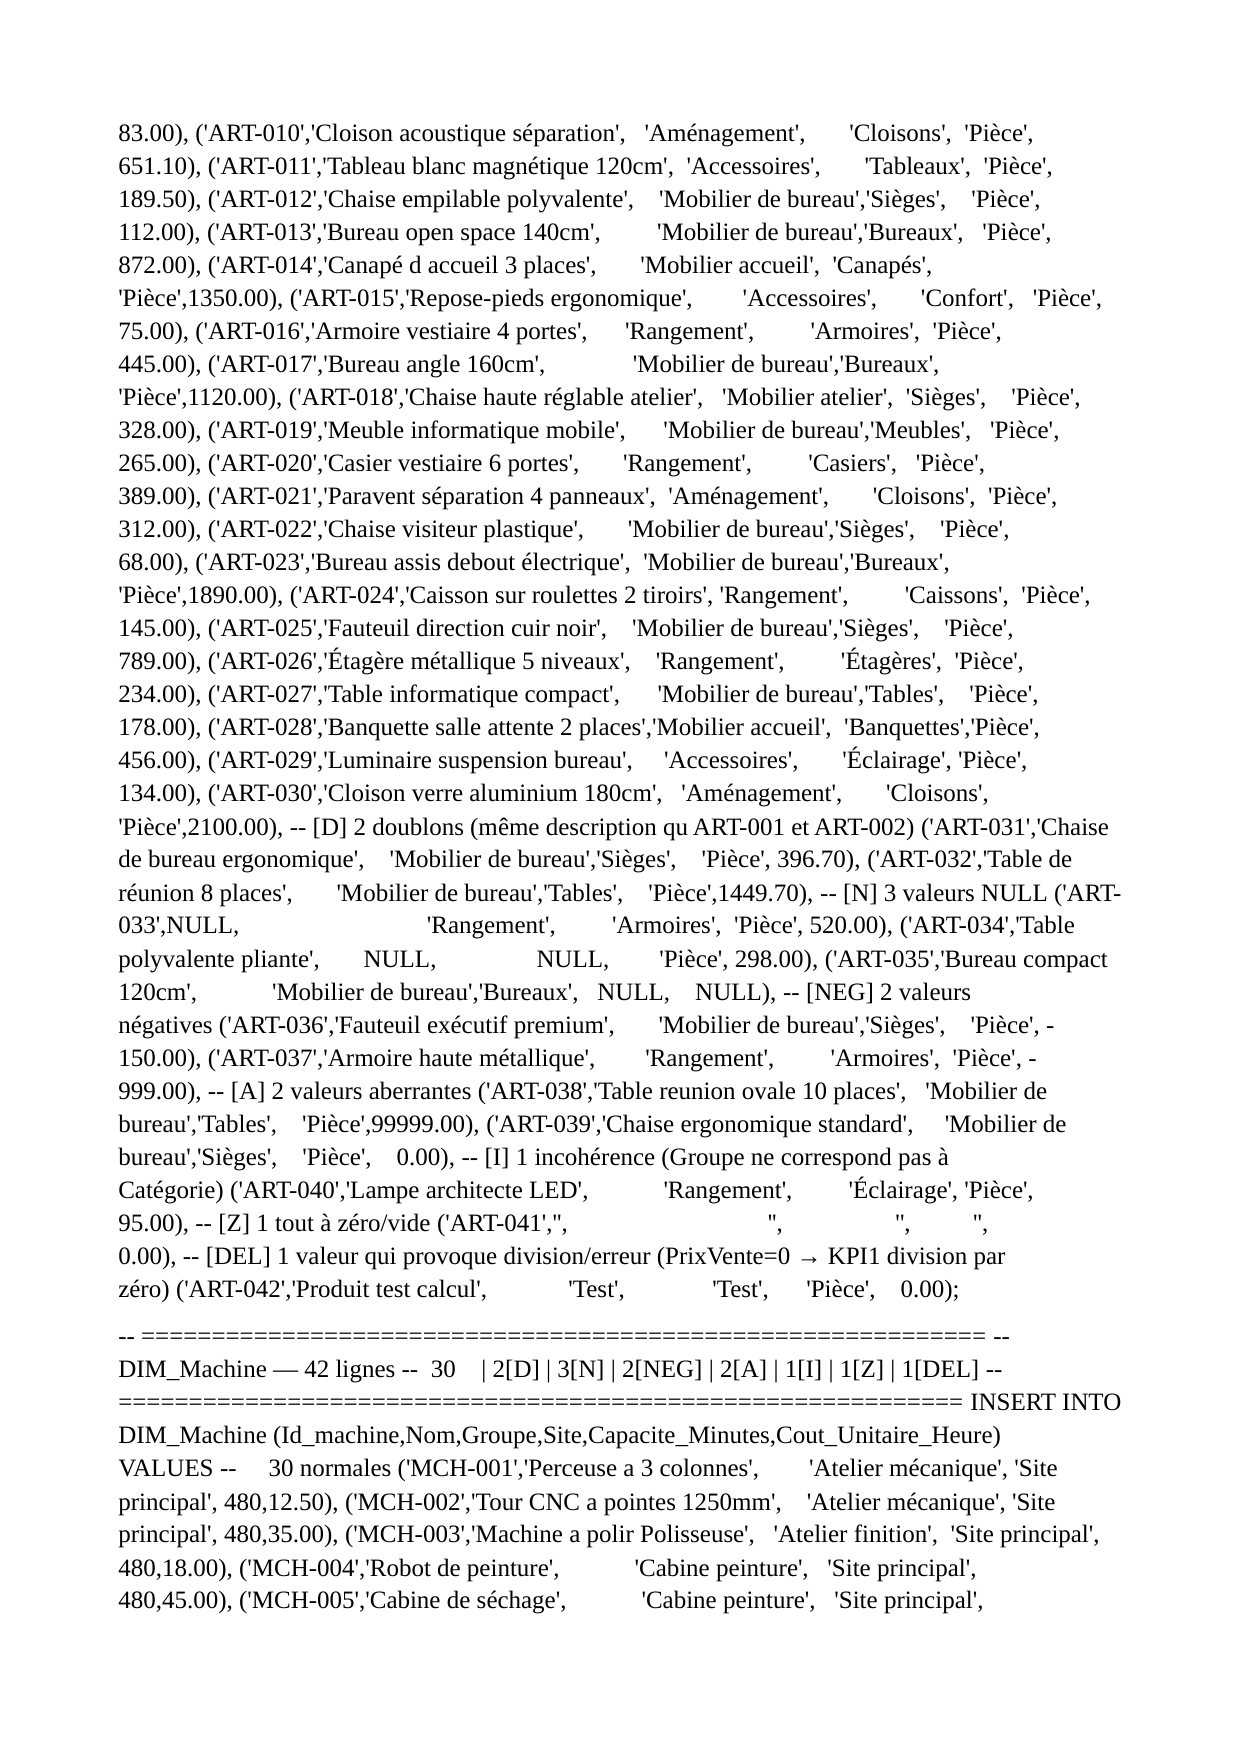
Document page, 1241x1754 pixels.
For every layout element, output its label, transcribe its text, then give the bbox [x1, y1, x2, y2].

text -- ============================================================ -- DIM_Machine — 42 lignes -- 30✅ | 2[D] | 3[N] | 2[NEG] | 2[A] | 1[I] | 1[Z] | 1[DEL] -- ============================================================ INSERT INTO DIM_Machine (Id_machine,Nom,Groupe,Site,Capacite_Minutes,Cout_Unitaire_Heure) VALUES -- ✅ 30 normales ('MCH-001','Perceuse a 3 colonnes', 'Atelier mécanique', 'Site principal', 480,12.50), ('MCH-002','Tour CNC a pointes 1250mm', 'Atelier mécanique', 'Site principal', 480,35.00), ('MCH-003','Machine a polir Polisseuse', 'Atelier finition', 'Site principal', 480,18.00), ('MCH-004','Robot de peinture', 'Cabine peinture', 'Site principal', 480,45.00), ('MCH-005','Cabine de séchage', 'Cabine peinture', 'Site principal', [118, 1321, 1122, 1614]
text 83.00), ('ART-010','Cloison acoustique séparation', 'Aménagement', 'Cloisons', 'Pièce', 651.10), ('ART-011','Tableau blanc magnétique 120cm', 'Accessoires', 'Tableaux', 'Pièce', 189.50), ('ART-012','Chaise empilable polyvalente', 'Mobilier de bureau','Sièges', 'Pièce', 112.00), ('ART-013','Bureau open space 140cm', 'Mobilier de bureau','Bureaux', 'Pièce', 872.00), ('ART-014','Canapé d accueil 3 places', 'Mobilier accueil', 'Canapés', 'Pièce',1350.00), ('ART-015','Repose-pieds ergonomique', 'Accessoires', 'Confort', 'Pièce', 75.00), ('ART-016','Armoire vestiaire 4 portes', 'Rangement', 'Armoires', 'Pièce', 445.00), ('ART-017','Bureau angle 160cm', 'Mobilier de bureau','Bureaux', 'Pièce',1120.00), ('ART-018','Chaise haute réglable atelier', 'Mobilier atelier', 'Sièges', 'Pièce', 328.00), ('ART-019','Meuble informatique mobile', 'Mobilier de bureau','Meubles', 'Pièce', 265.00), ('ART-020','Casier vestiaire 6 portes', 'Rangement', 'Casiers', 'Pièce', 389.00), ('ART-021','Paravent séparation 4 panneaux', 'Aménagement', 'Cloisons', 'Pièce', 312.00), ('ART-022','Chaise visiteur plastique', 'Mobilier de bureau','Sièges', 'Pièce', 68.00), ('ART-023','Bureau assis debout électrique', 'Mobilier de bureau','Bureaux', 'Pièce',1890.00), ('ART-024','Caisson sur roulettes 2 tiroirs', 'Rangement', 'Caissons', 'Pièce', 145.00), ('ART-025','Fauteuil direction cuir noir', 'Mobilier de bureau','Sièges', 'Pièce', 789.00), ('ART-026','Étagère métallique 5 niveaux', 'Rangement', 'Étagères', 'Pièce', 234.00), ('ART-027','Table informatique compact', 'Mobilier de bureau','Tables', 'Pièce', 178.00), ('ART-028','Banquette salle attente 2 places','Mobilier accueil', 'Banquettes','Pièce', 456.00), ('ART-029','Luminaire suspension bureau', 'Accessoires', 'Éclairage', 'Pièce', 134.00), ('ART-030','Cloison verre aluminium 180cm', 'Aménagement', 'Cloisons', 'Pièce',2100.00), -- [D] 2 doublons (même description qu ART-001 et ART-002) ('ART-031','Chaise de bureau ergonomique', 'Mobilier de bureau','Sièges', 'Pièce', 396.70), ('ART-032','Table de réunion 8 places', 'Mobilier de bureau','Tables', 'Pièce',1449.70), -- [N] 3 valeurs NULL ('ART-033',NULL, 'Rangement', 'Armoires', 'Pièce', 520.00), ('ART-034','Table polyvalente pliante', NULL, NULL, 'Pièce', 298.00), ('ART-035','Bureau compact 120cm', 'Mobilier de bureau','Bureaux', NULL, NULL), -- [NEG] 2 valeurs négatives ('ART-036','Fauteuil exécutif premium', 'Mobilier de bureau','Sièges', 'Pièce', -150.00), ('ART-037','Armoire haute métallique', 'Rangement', 'Armoires', 'Pièce', -999.00), -- [A] 2 valeurs aberrantes ('ART-038','Table reunion ovale 10 places', 'Mobilier de bureau','Tables', 'Pièce',99999.00), ('ART-039','Chaise ergonomique standard', 'Mobilier de bureau','Sièges', 'Pièce', 0.00), -- [I] 1 incohérence (Groupe ne correspond pas à Catégorie) ('ART-040','Lampe architecte LED', 'Rangement', 'Éclairage', 'Pièce', 95.00), -- [Z] 1 tout à zéro/vide ('ART-041','', '', '', '', 0.00), -- [DEL] 1 valeur qui provoque division/erreur (PrixVente=0 → KPI1 division par zéro) ('ART-042','Produit test calcul', 'Test', 'Test', 'Pièce', 0.00); [118, 118, 1122, 1303]
